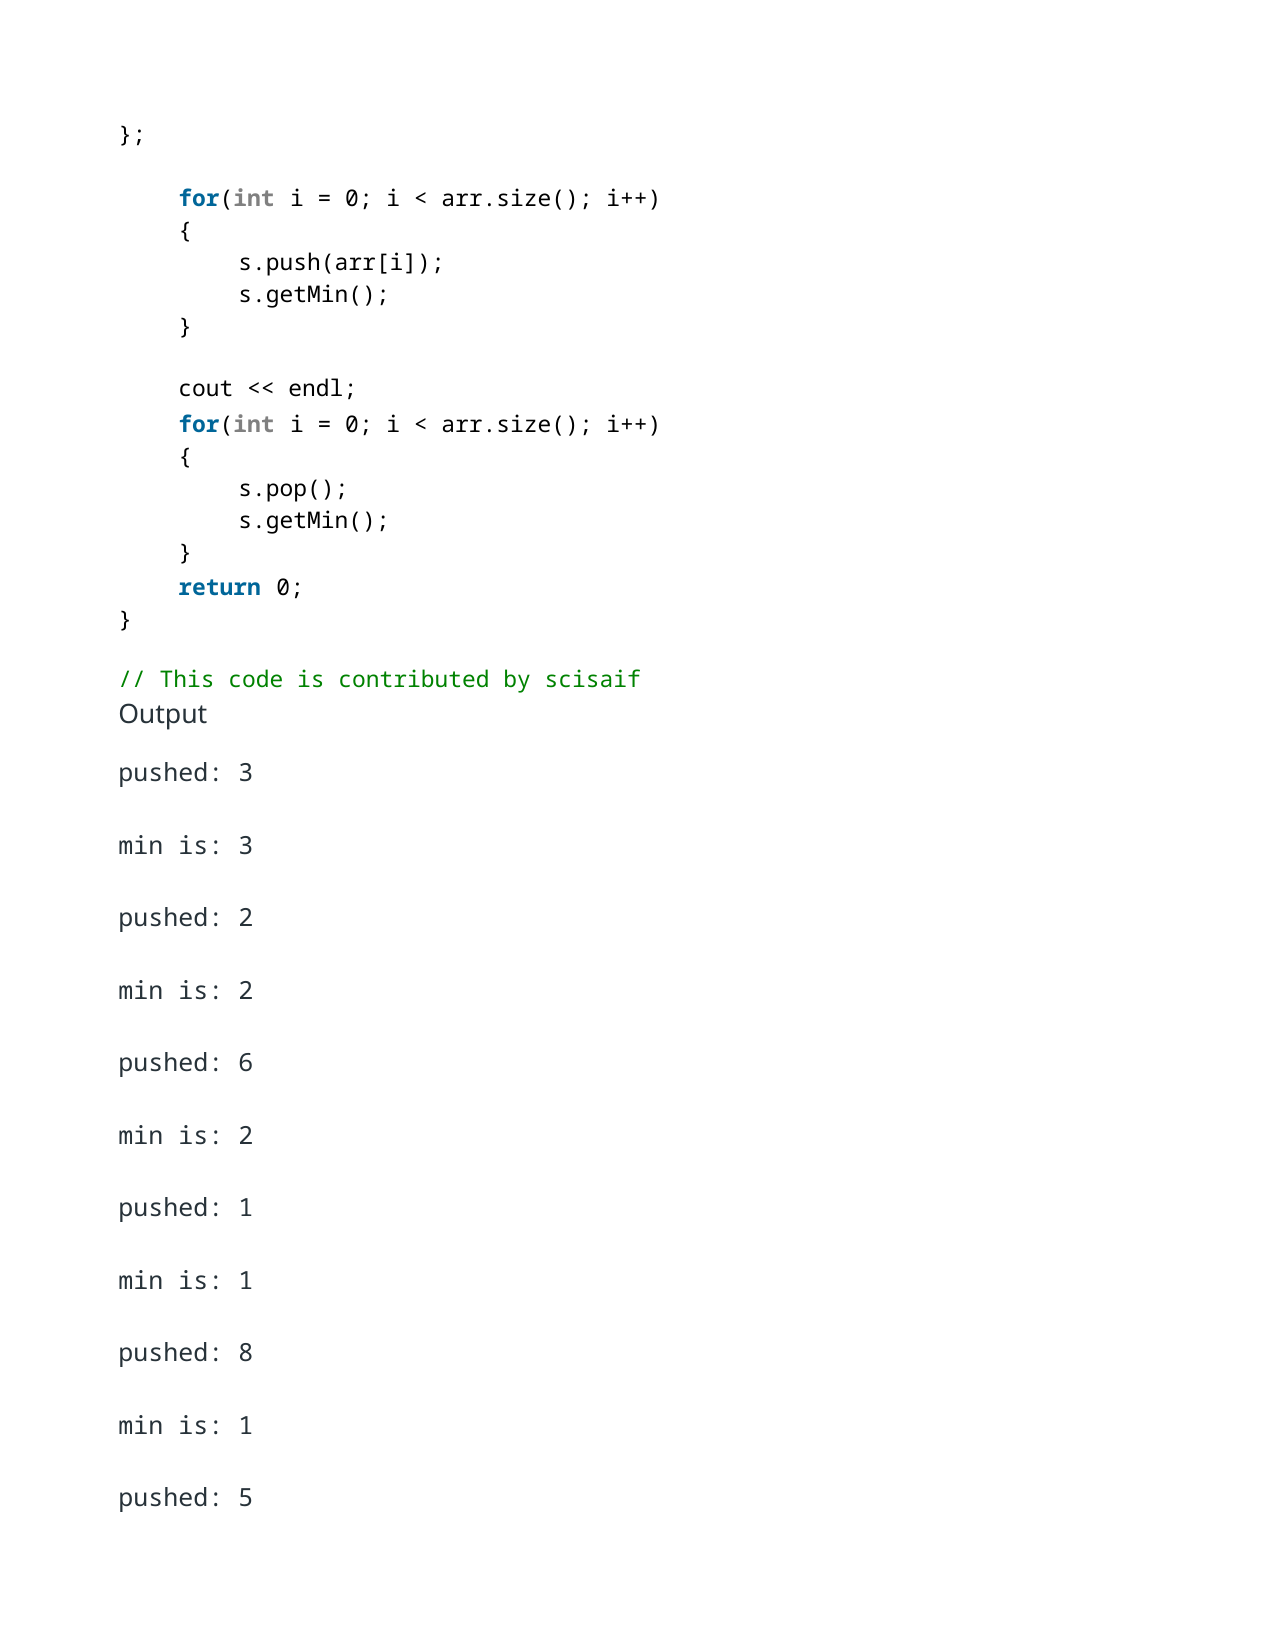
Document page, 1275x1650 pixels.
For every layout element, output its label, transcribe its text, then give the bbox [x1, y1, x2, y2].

text min is: 2 [118, 1117, 1157, 1151]
text pushed: 2 [118, 900, 1157, 934]
text min is: 2 [118, 972, 1157, 1006]
text pushed: 8 [118, 1335, 1157, 1369]
text pushed: 5 [118, 1480, 1157, 1514]
text Output [118, 694, 1157, 731]
text min is: 3 [118, 827, 1157, 861]
text pushed: 6 [118, 1045, 1157, 1079]
table_header }; for(int i = 0; i < arr.size(); i++) { s.push(arr[i]); s.getMin(); } cout << endl; for(int i = 0; i < arr.size(); i++) { s.pop(); s.getMin(); } return 0; } // This code is contributed by scisaif [118, 118, 800, 694]
text min is: 1 [118, 1262, 1157, 1296]
text pushed: 3 [118, 755, 1157, 789]
text pushed: 1 [118, 1190, 1157, 1224]
text min is: 1 [118, 1407, 1157, 1441]
